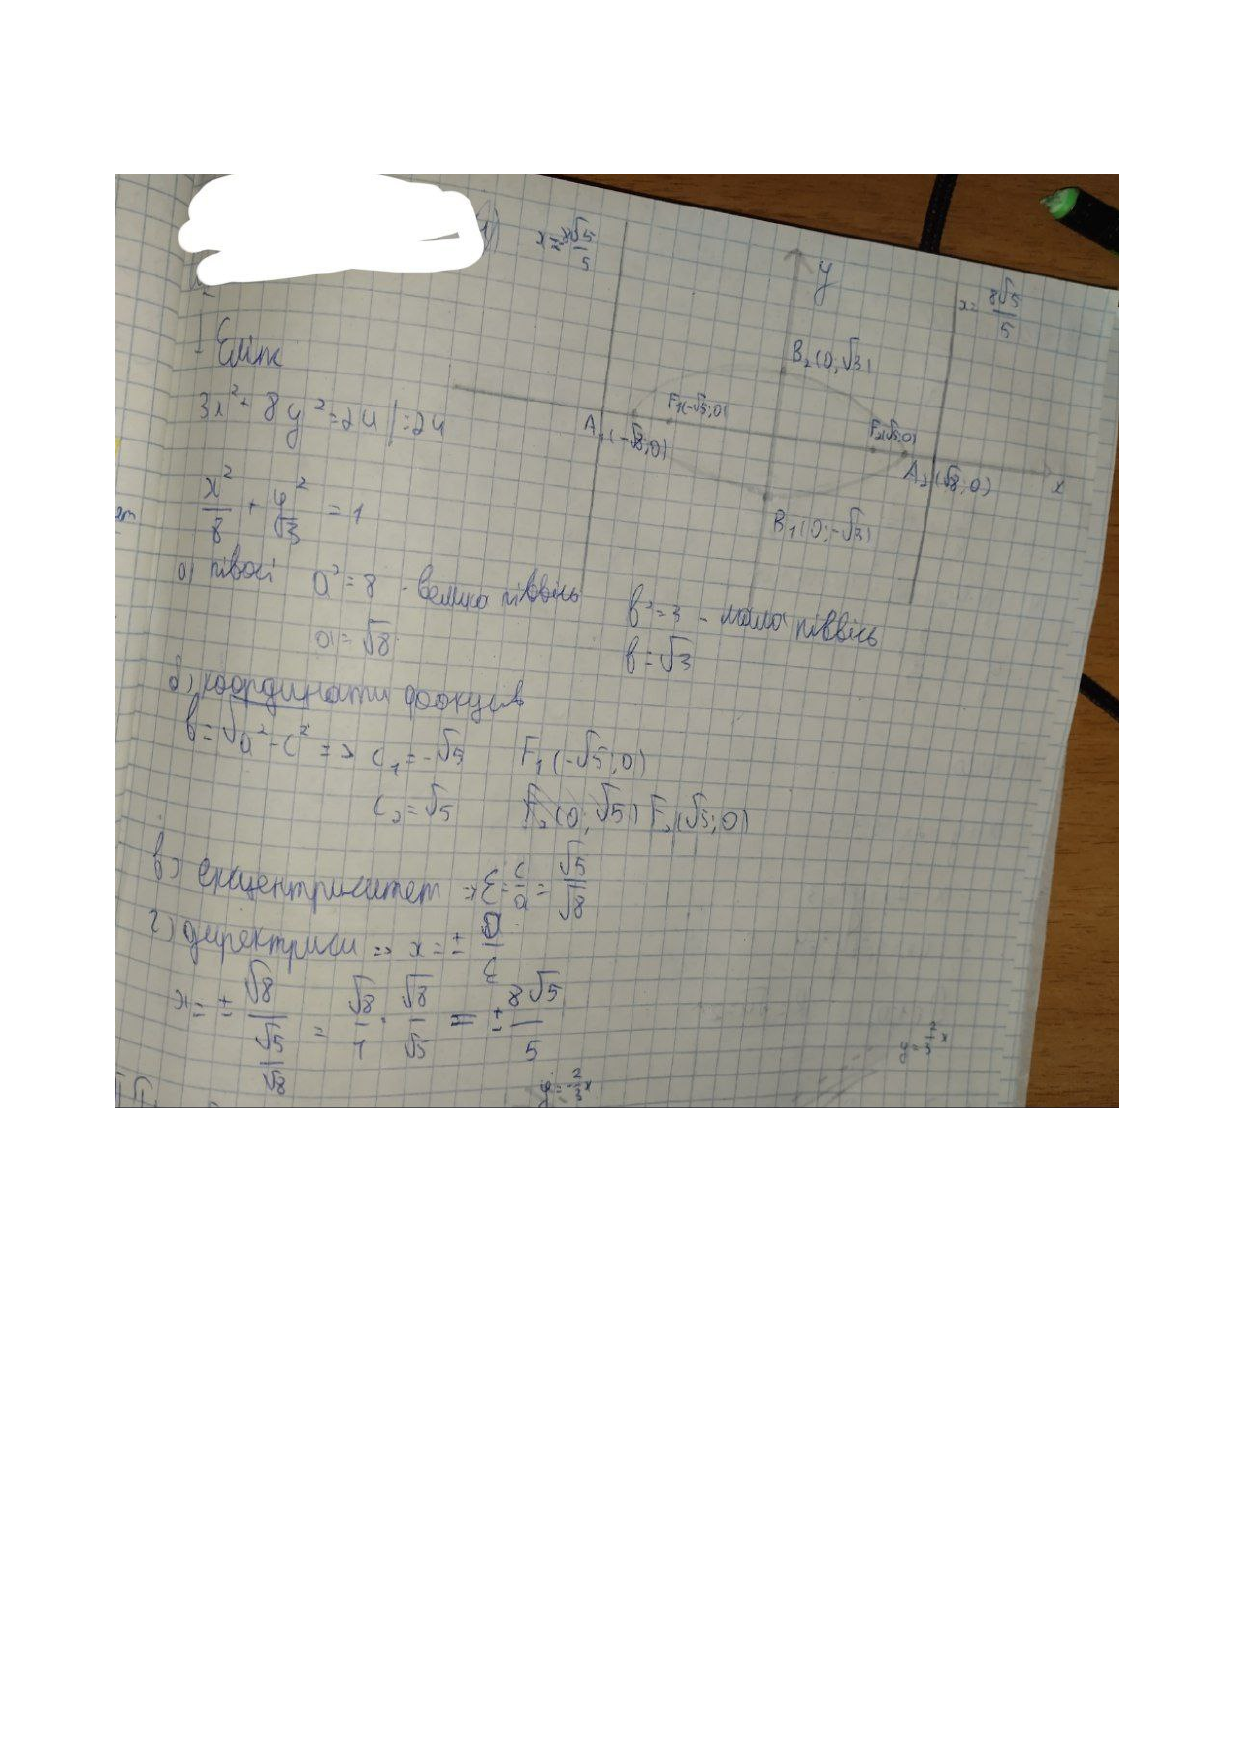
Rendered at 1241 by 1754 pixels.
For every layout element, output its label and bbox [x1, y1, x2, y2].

picture [115, 174, 1119, 1108]
